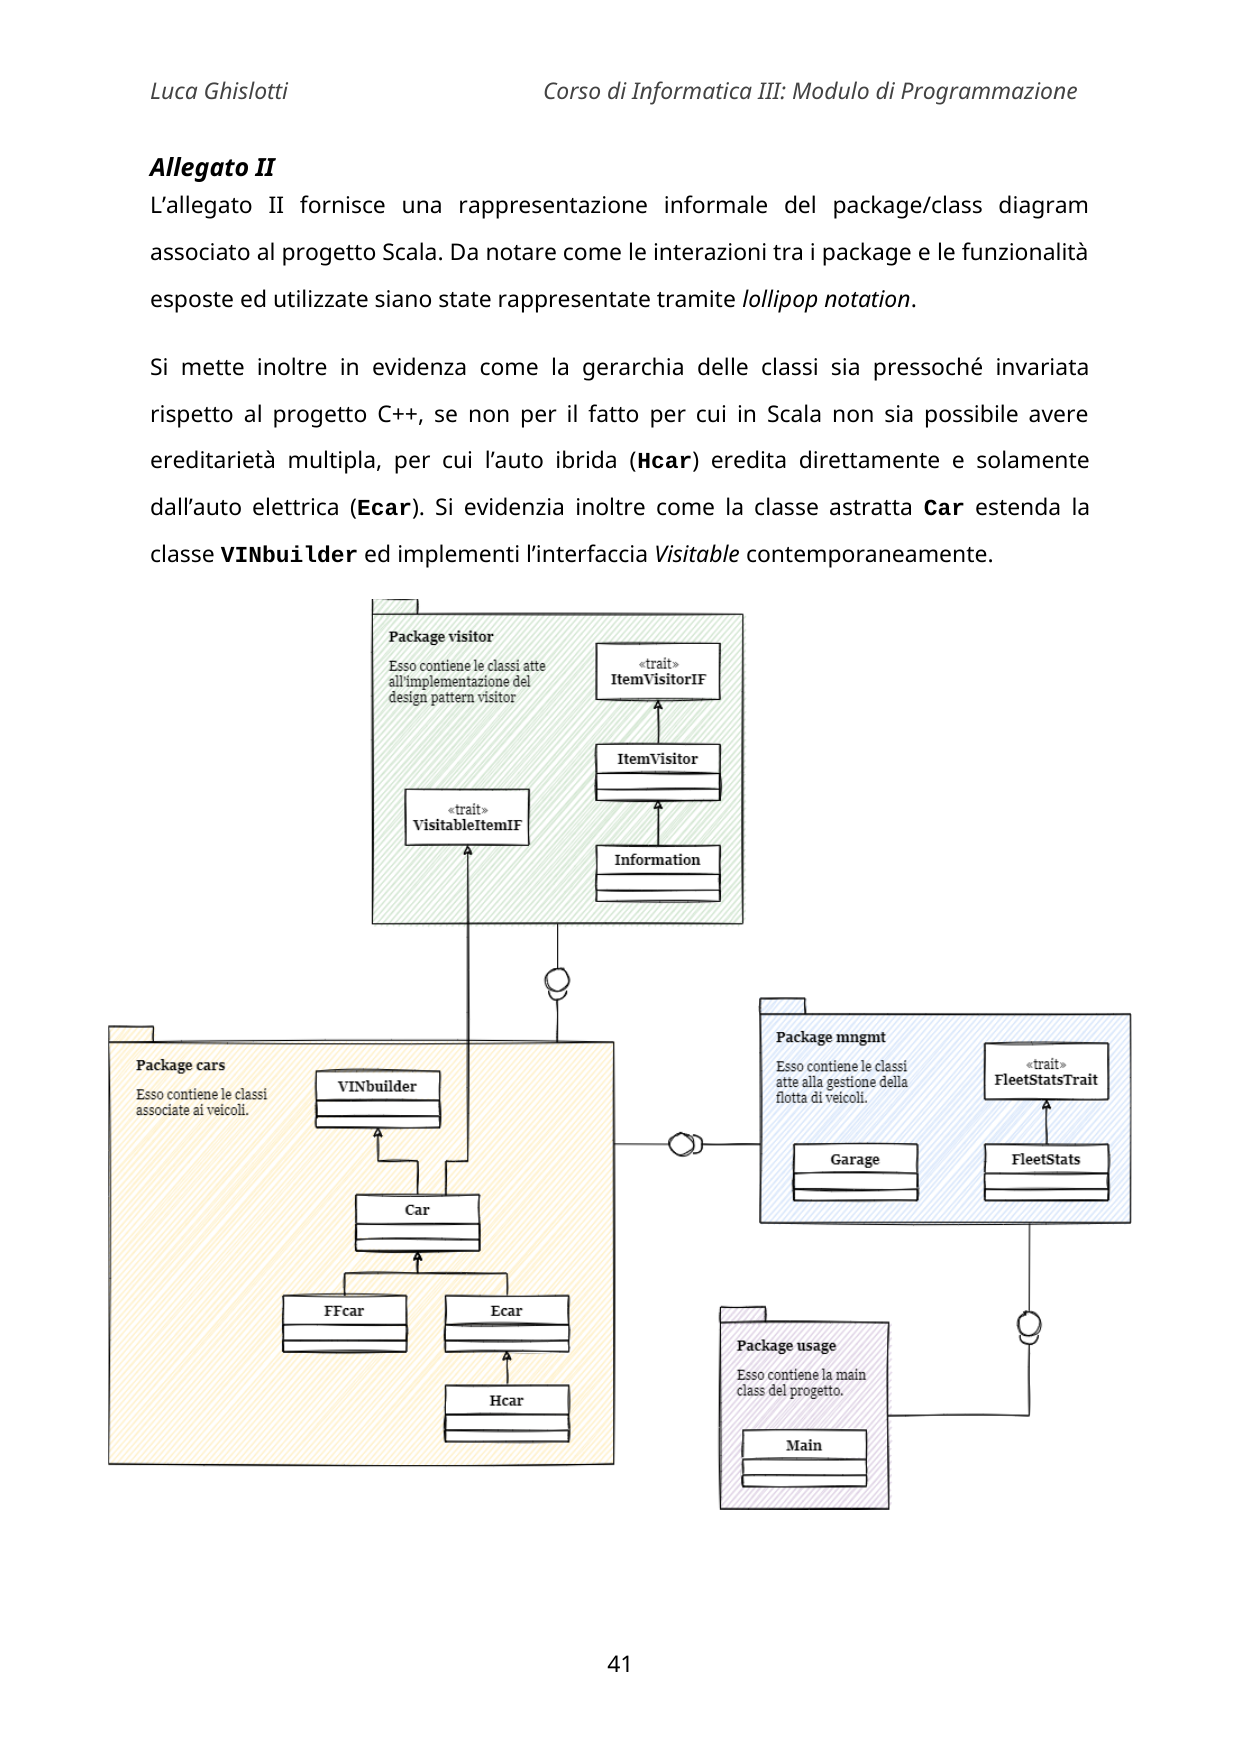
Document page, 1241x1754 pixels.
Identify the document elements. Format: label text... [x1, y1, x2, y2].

subtitle Allegato II [150, 150, 1090, 184]
text L’allegato II fornisce una rappresentazione informale del package/class diagram associato al progetto Scala. Da notare come le interazioni tra i package e le funzionalità esposte ed utilizzate siano state rappresentate tramite lollipop notation. [150, 189, 1090, 314]
picture [108, 599, 1132, 1510]
text Si mette inoltre in evidenza come la gerarchia delle classi sia pressoché invariata rispetto al progetto C++, se non per il fatto per cui in Scala non sia possibile avere ereditarietà multipla, per cui l’auto ibrida (Hcar) eredita direttamente e solamente dall’auto elettrica (Ecar). Si evidenzia inoltre come la classe astratta Car estenda la classe VINbuilder ed implementi l’interfaccia Visitable contemporaneamente. [150, 351, 1090, 570]
